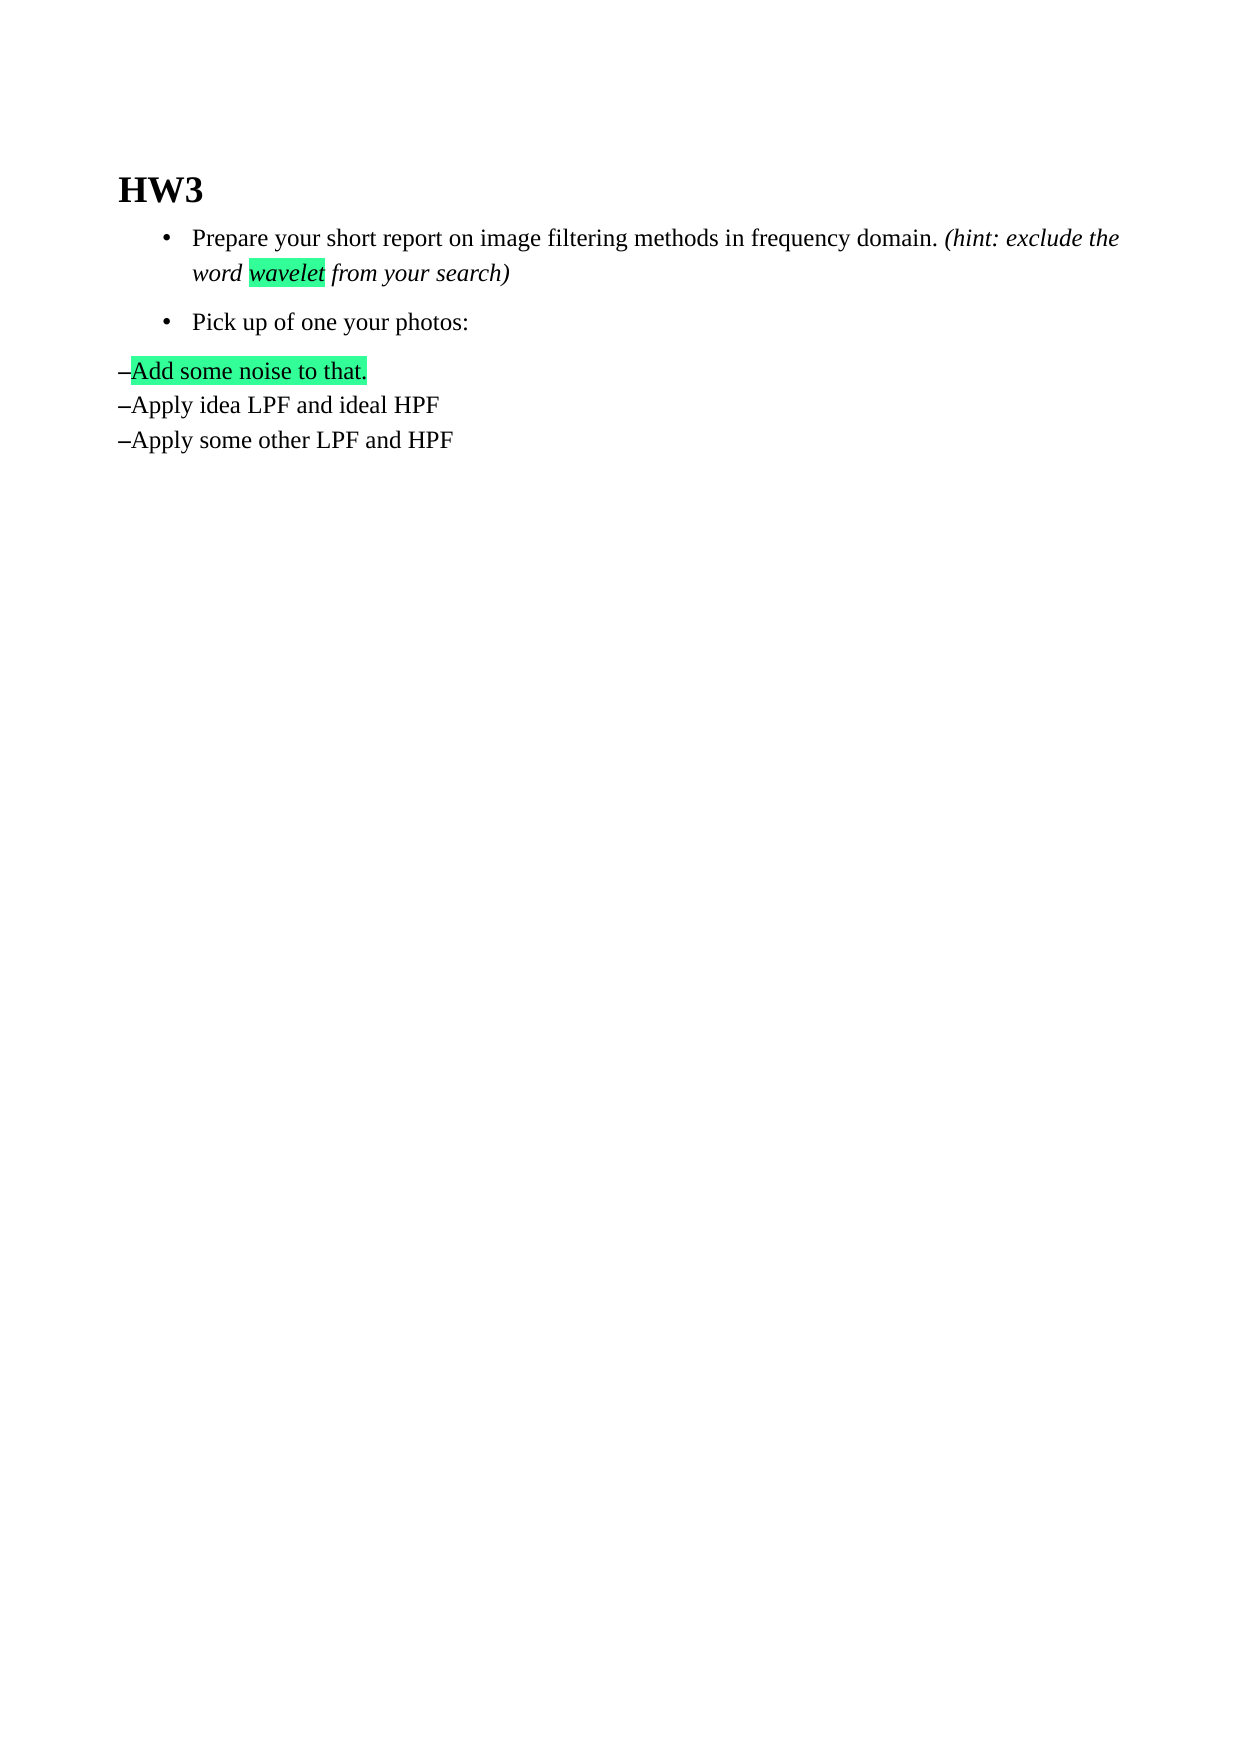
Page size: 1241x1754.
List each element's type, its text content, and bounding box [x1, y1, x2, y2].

list Prepare your short report on image filtering methods in frequency domain. (hint: exclude the word wavelet from your search) [162, 223, 1122, 287]
text –Apply idea LPF and ideal HPF [118, 390, 1122, 419]
list Pick up of one your photos: [162, 307, 1122, 336]
text –Add some noise to that. [118, 356, 1122, 385]
subtitle HW3 [118, 168, 1122, 211]
text –Apply some other LPF and HPF [118, 425, 1122, 454]
